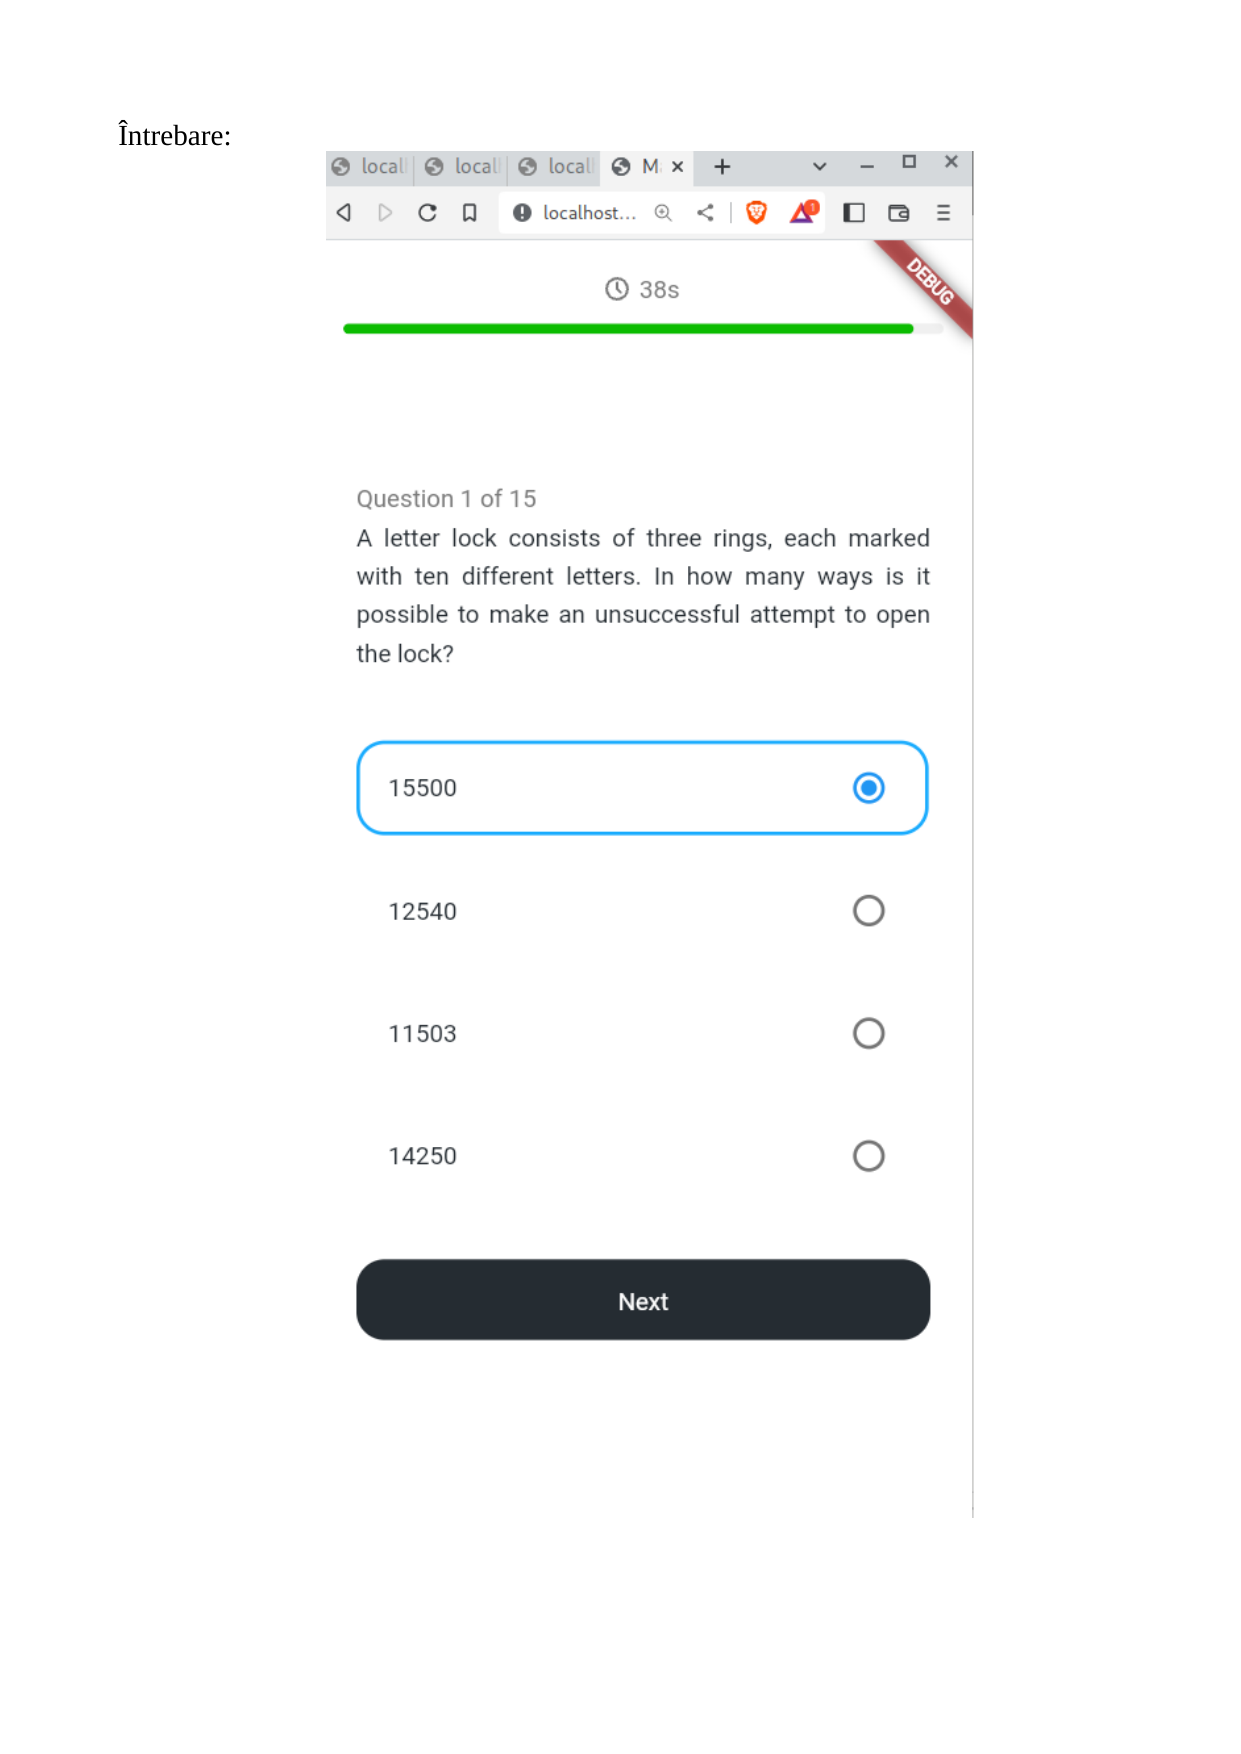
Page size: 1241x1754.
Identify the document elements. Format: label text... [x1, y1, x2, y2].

text Întrebare: [118, 118, 1181, 152]
picture [326, 151, 974, 1518]
